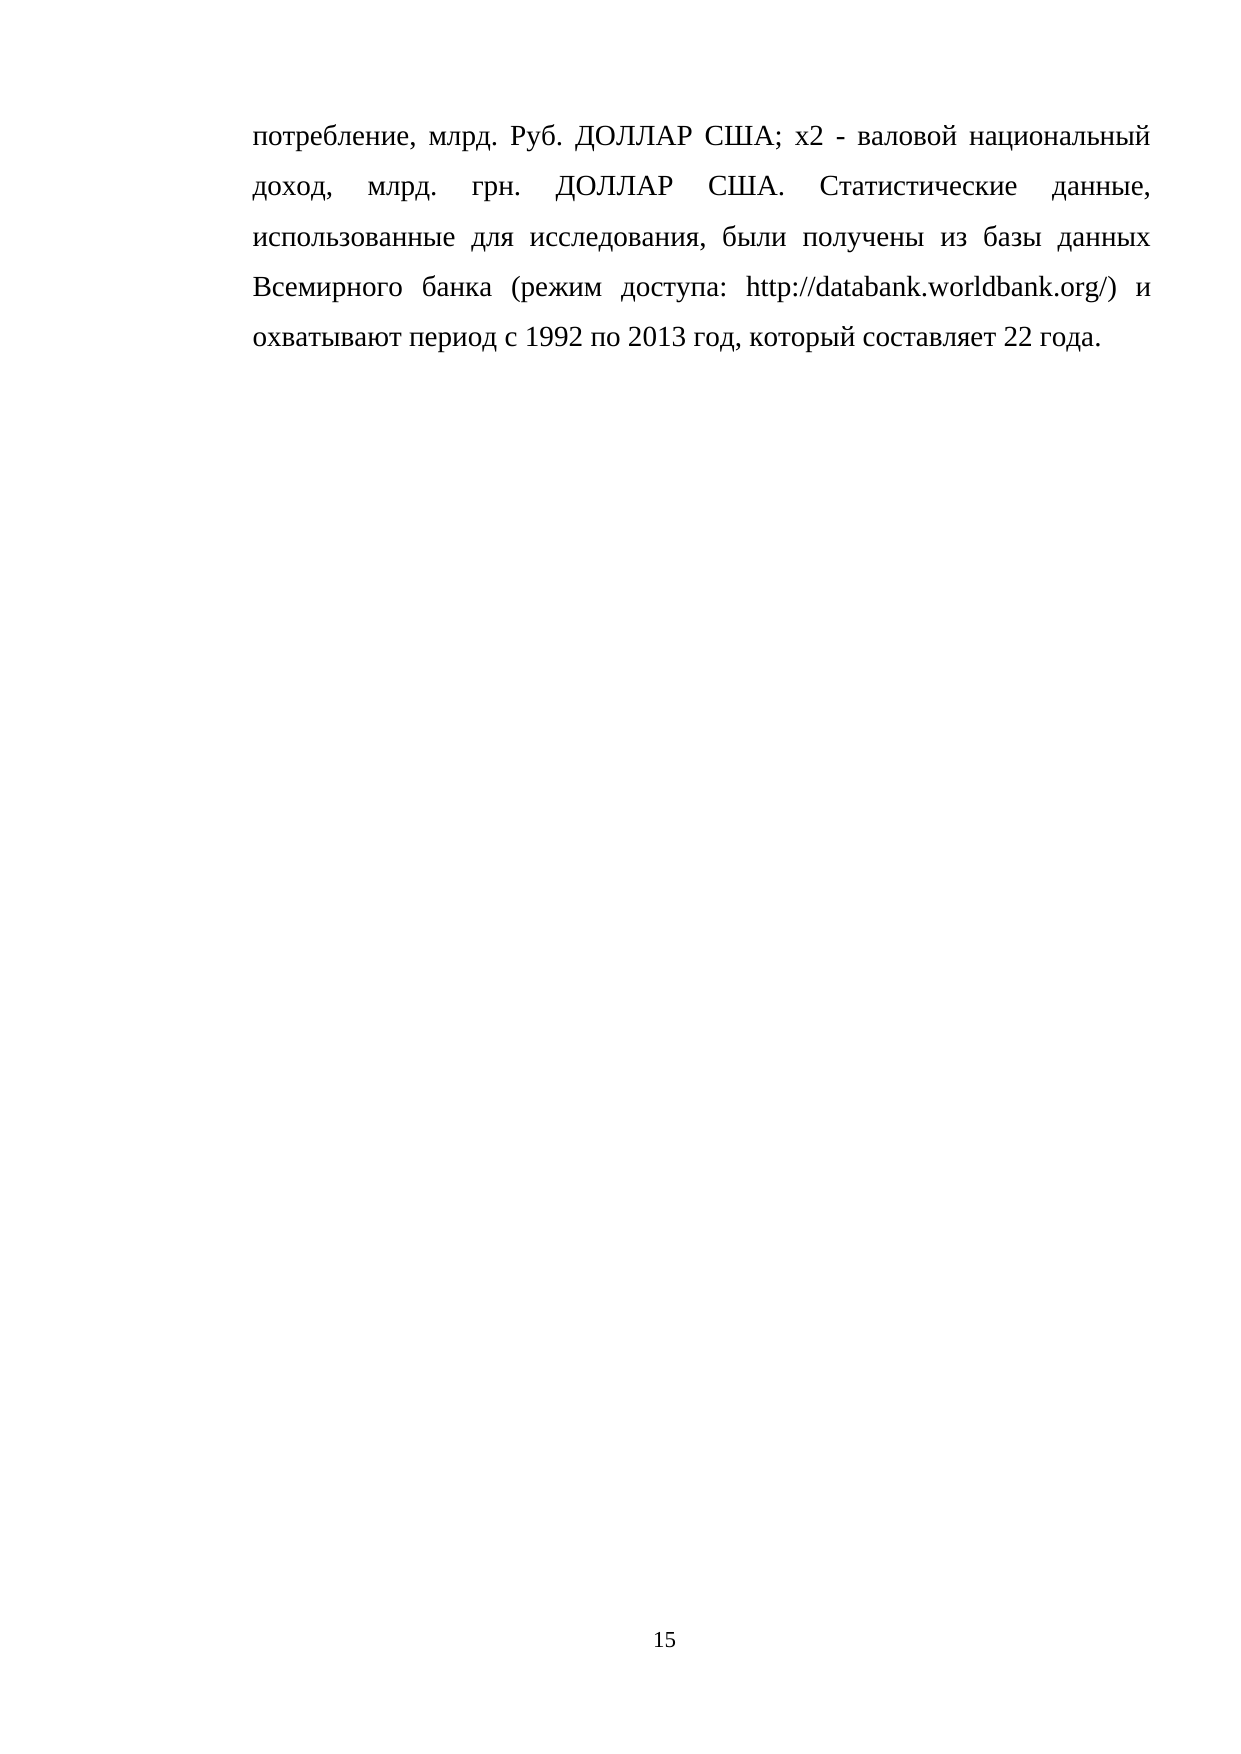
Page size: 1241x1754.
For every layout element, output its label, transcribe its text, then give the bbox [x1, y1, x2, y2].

text потребление, млрд. Руб. ДОЛЛАР США; х2 - валовой национальный доход, млрд. грн. ДОЛЛАР США. Статистические данные, использованные для исследования, были получены из базы данных Всемирного банка (режим доступа: http://databank.worldbank.org/) и охватывают период с 1992 по 2013 год, который составляет 22 года. [252, 118, 1152, 353]
